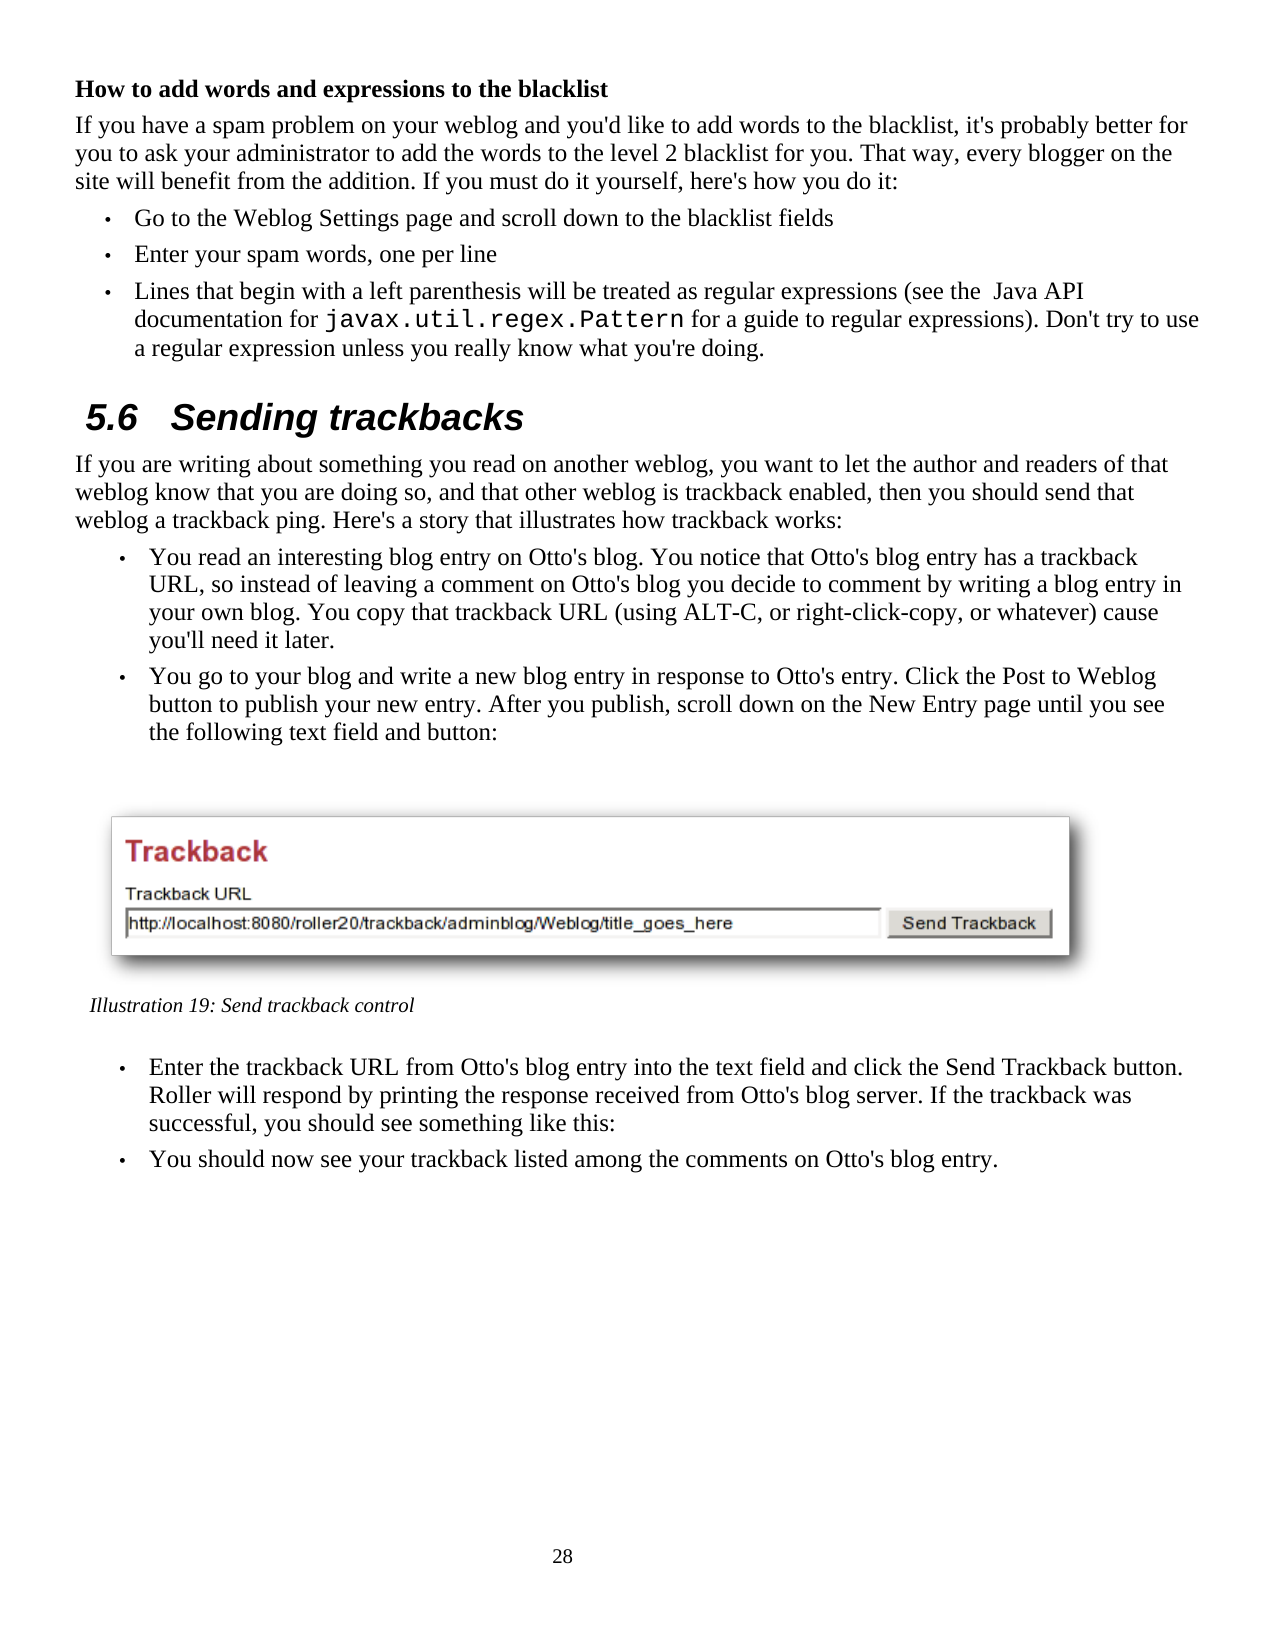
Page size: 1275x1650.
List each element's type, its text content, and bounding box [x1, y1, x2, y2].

list How to add words and expressions to the blacklist [75, 75, 1200, 103]
text If you have a spam problem on your weblog and you'd like to add words to the blacklist, it's probably better for you to ask your administrator to add the words to the level 2 blacklist for you. That way, every blogger on the site will benefit from the addition. If you must do it yourself, here's how you do it: [75, 112, 1200, 195]
picture [89, 795, 1108, 994]
text Illustration 19: Send trackback control [89, 994, 1107, 1017]
list Go to the Weblog Settings page and scroll down to the blacklist fields [104, 204, 1200, 231]
list You should now see your trackback listed among the comments on Otto's blog entry. [119, 1146, 1200, 1173]
list You read an interesting blog entry on Otto's blog. You notice that Otto's blog entry has a trackback URL, so instead of leaving a comment on Otto's blog you decide to comment by writing a blog entry in your own blog. You copy that trackback URL (using ALT-C, or right-click-copy, or whatever) cause you'll need it later. [119, 543, 1200, 653]
list Enter your spam words, one per line [104, 240, 1200, 268]
list Lines that begin with a left parenthesis will be treated as regular expressions (see the Java API documentation for javax.util.regex.Pattern for a guide to regular expressions). Don't try to use a regular expression unless you really know what you're doing. [104, 277, 1200, 362]
text If you are writing about something you read on another weblog, you want to let the author and readers of that weblog know that you are doing so, and that other weblog is trackback enabled, then you should send that weblog a trackback ping. Here's a story that illustrates how trackback works: [75, 451, 1200, 534]
subtitle Sending trackbacks [75, 396, 1200, 438]
list Enter the trackback URL from Otto's blog entry into the text field and click the Send Trackback button. Roller will respond by printing the response received from Otto's blog server. If the trackback was successful, you should see something like this: [119, 1053, 1200, 1137]
list You go to your blog and write a new blog entry in response to Otto's entry. Click the Post to Weblog button to publish your new entry. After you publish, scroll down on the New Entry page until you see the following text field and button: [119, 662, 1200, 773]
